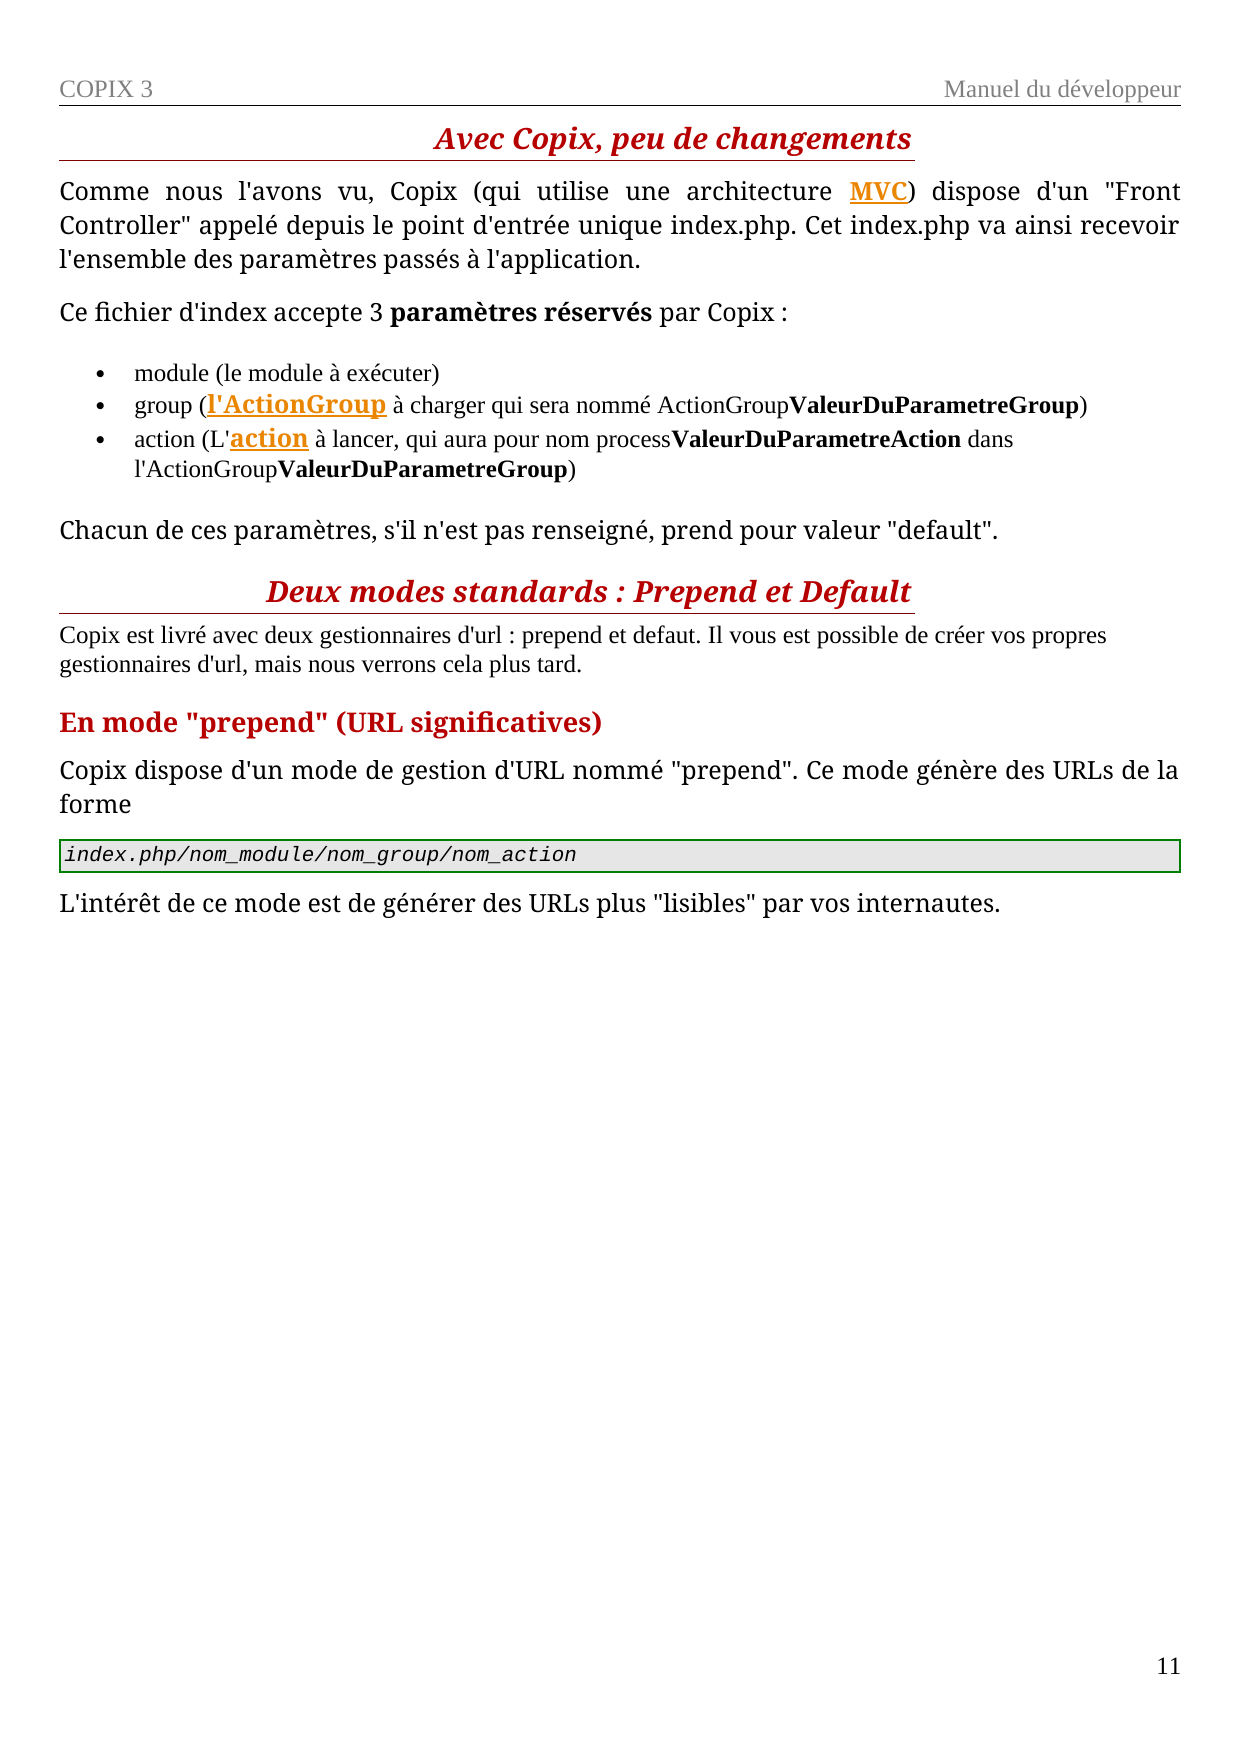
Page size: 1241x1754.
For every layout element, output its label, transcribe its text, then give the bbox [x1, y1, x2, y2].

text Ce fichier d'index accepte 3 paramètres réservés par Copix : [59, 294, 1181, 328]
text Chacun de ces paramètres, s'il n'est pas renseigné, prend pour valeur "default". [59, 512, 1181, 546]
subtitle En mode "prepend" (URL significatives) [59, 703, 1181, 740]
subtitle Deux modes standards : Prepend et Default [59, 571, 915, 613]
list action (L'action à lancer, qui aura pour nom processValeurDuParametreAction dans l'ActionGroupValeurDuParametreGroup) [97, 420, 1181, 483]
text Comme nous l'avons vu, Copix (qui utilise une architecture MVC) dispose d'un "Front Controller" appelé depuis le point d'entrée unique index.php. Cet index.php va ainsi recevoir l'ensemble des paramètres passés à l'application. [59, 173, 1181, 276]
list group (l'ActionGroup à charger qui sera nommé ActionGroupValeurDuParametreGroup) [97, 386, 1181, 420]
text L'intérêt de ce mode est de générer des URLs plus "lisibles" par vos internautes. [59, 885, 1181, 919]
text index.php/nom_module/nom_group/nom_action [61, 841, 1179, 871]
text Copix est livré avec deux gestionnaires d'url : prepend et defaut. Il vous est possible de créer vos propres gestionnaires d'url, mais nous verrons cela plus tard. [59, 621, 1181, 678]
text Copix dispose d'un mode de gestion d'URL nommé "prepend". Ce mode génère des URLs de la forme [59, 752, 1181, 821]
subtitle Avec Copix, peu de changements [59, 118, 915, 160]
list module (le module à exécuter) [97, 358, 1181, 386]
